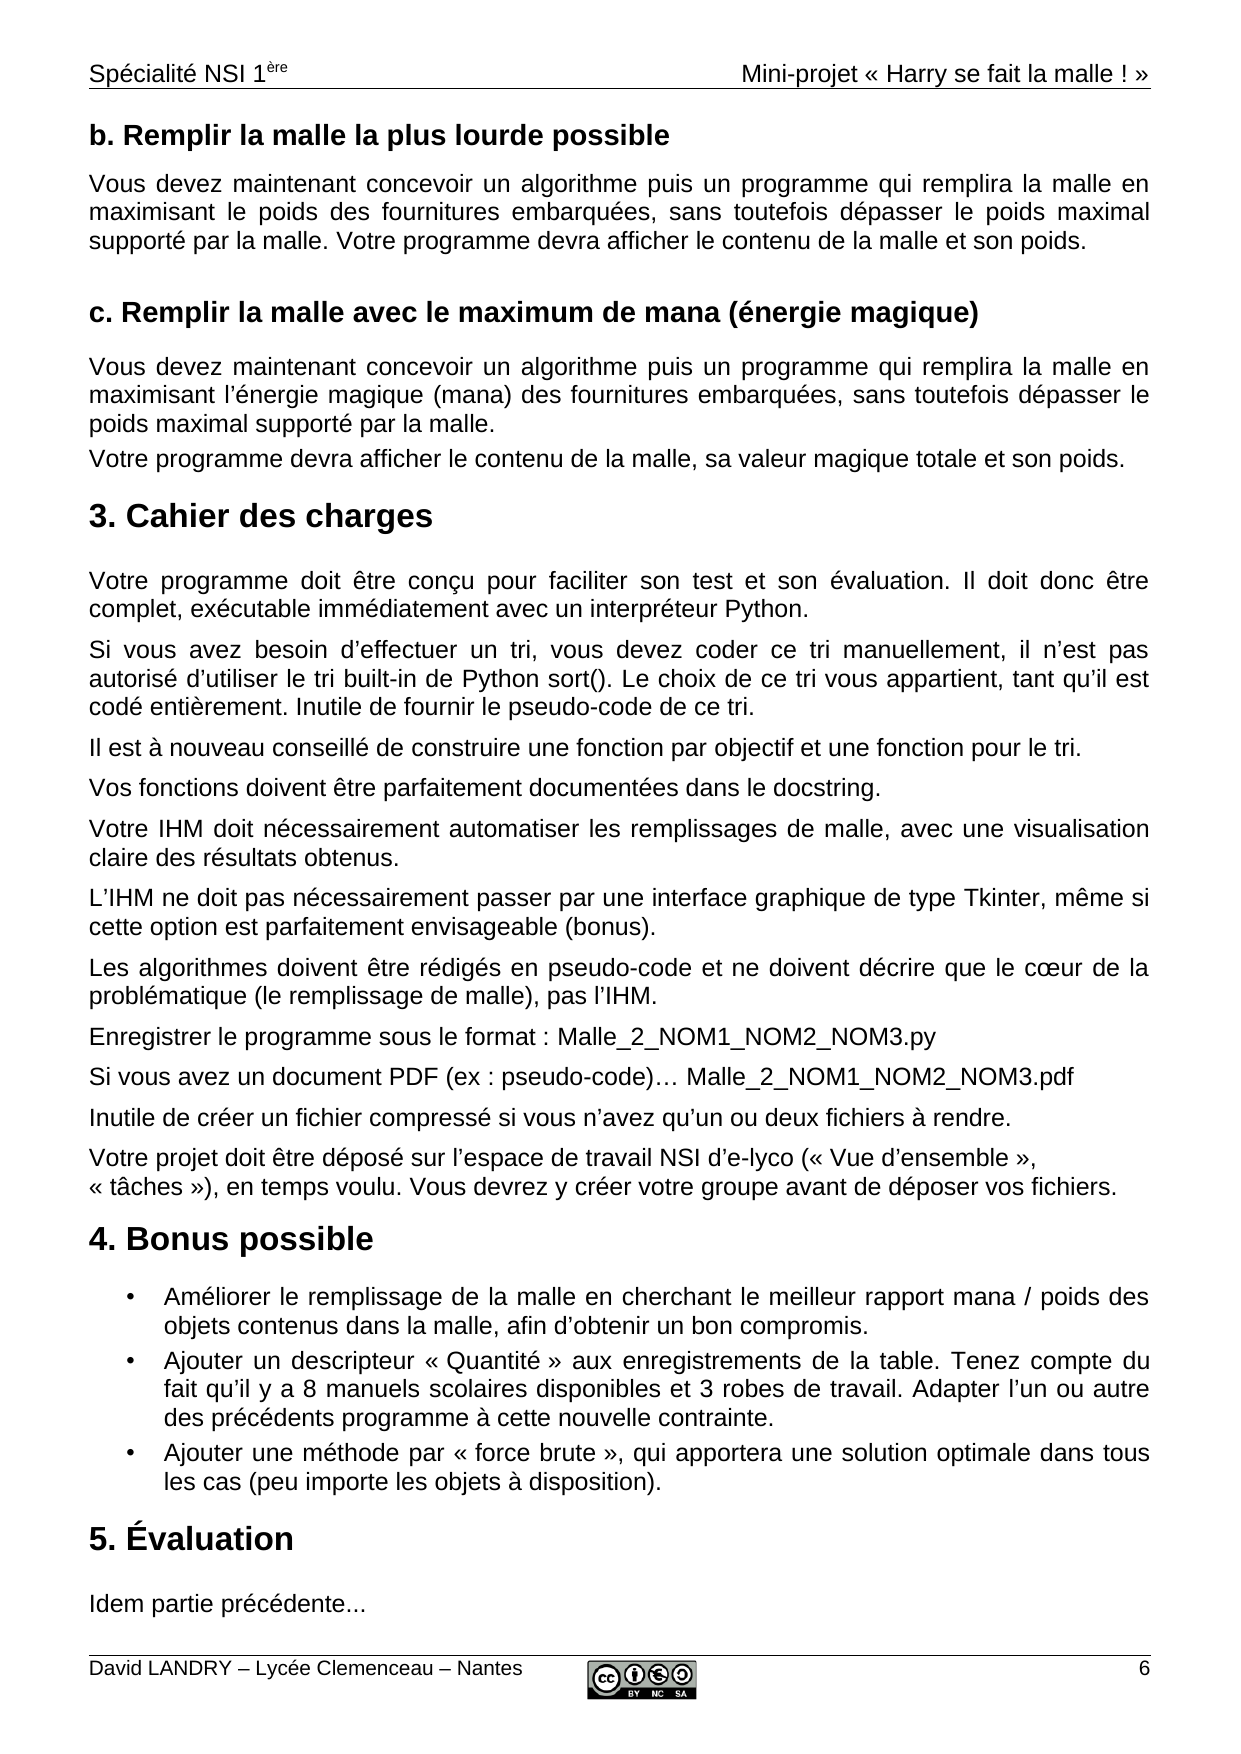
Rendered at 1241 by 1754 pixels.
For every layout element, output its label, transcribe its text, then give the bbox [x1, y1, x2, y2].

text Vos fonctions doivent être parfaitement documentées dans le docstring. [89, 773, 1151, 802]
text L’IHM ne doit pas nécessairement passer par une interface graphique de type Tkinter, même si cette option est parfaitement envisageable (bonus). [89, 883, 1151, 941]
text Les algorithmes doivent être rédigés en pseudo-code et ne doivent décrire que le cœur de la problématique (le remplissage de malle), pas l’IHM. [89, 952, 1151, 1010]
subtitle 5. Évaluation [89, 1519, 1151, 1558]
text c. Remplir la malle avec le maximum de mana (énergie magique) [89, 295, 1151, 329]
subtitle Enregistrer le programme sous le format : Malle_2_NOM1_NOM2_NOM3.py [89, 1022, 1151, 1051]
text Si vous avez besoin d’effectuer un tri, vous devez coder ce tri manuellement, il n’est pas autorisé d’utiliser le tri built-in de Python sort(). Le choix de ce tri vous appartient, tant qu’il est codé entièrement. Inutile de fournir le pseudo-code de ce tri. [89, 635, 1151, 721]
text Votre IHM doit nécessairement automatiser les remplissages de malle, avec une visualisation claire des résultats obtenus. [89, 814, 1151, 871]
text b. Remplir la malle la plus lourde possible [89, 118, 1151, 152]
text 3. Cahier des charges [89, 496, 1151, 535]
subtitle Si vous avez un document PDF (ex : pseudo-code)… Malle_2_NOM1_NOM2_NOM3.pdf [89, 1062, 1151, 1091]
text Vous devez maintenant concevoir un algorithme puis un programme qui remplira la malle en maximisant le poids des fournitures embarquées, sans toutefois dépasser le poids maximal supporté par la malle. Votre programme devra afficher le contenu de la malle et son poids. [89, 169, 1151, 255]
subtitle Votre projet doit être déposé sur l’espace de travail NSI d’e-lyco (« Vue d’ensemble », « tâches »), en temps voulu. Vous devrez y créer votre groupe avant de déposer vos fichiers. [89, 1143, 1151, 1201]
subtitle Inutile de créer un fichier compressé si vous n’avez qu’un ou deux fichiers à rendre. [89, 1103, 1151, 1132]
list Ajouter une méthode par « force brute », qui apportera une solution optimale dans tous les cas (peu importe les objets à disposition). [126, 1438, 1151, 1496]
list Améliorer le remplissage de la malle en cherchant le meilleur rapport mana / poids des objets contenus dans la malle, afin d’obtenir un bon compromis. [126, 1282, 1151, 1340]
text Votre programme devra afficher le contenu de la malle, sa valeur magique totale et son poids. [89, 444, 1151, 473]
text Il est à nouveau conseillé de construire une fonction par objectif et une fonction pour le tri. [89, 733, 1151, 762]
text 4. Bonus possible [89, 1218, 1151, 1257]
list Ajouter un descripteur « Quantité » aux enregistrements de la table. Tenez compte du fait qu’il y a 8 manuels scolaires disponibles et 3 robes de travail. Adapter l’un ou autre des précédents programme à cette nouvelle contrainte. [126, 1346, 1151, 1432]
picture [586, 1659, 697, 1700]
text Vous devez maintenant concevoir un algorithme puis un programme qui remplira la malle en maximisant l’énergie magique (mana) des fournitures embarquées, sans toutefois dépasser le poids maximal supporté par la malle. [89, 352, 1151, 438]
subtitle Idem partie précédente... [89, 1588, 1151, 1617]
text Votre programme doit être conçu pour faciliter son test et son évaluation. Il doit donc être complet, exécutable immédiatement avec un interpréteur Python. [89, 566, 1151, 623]
